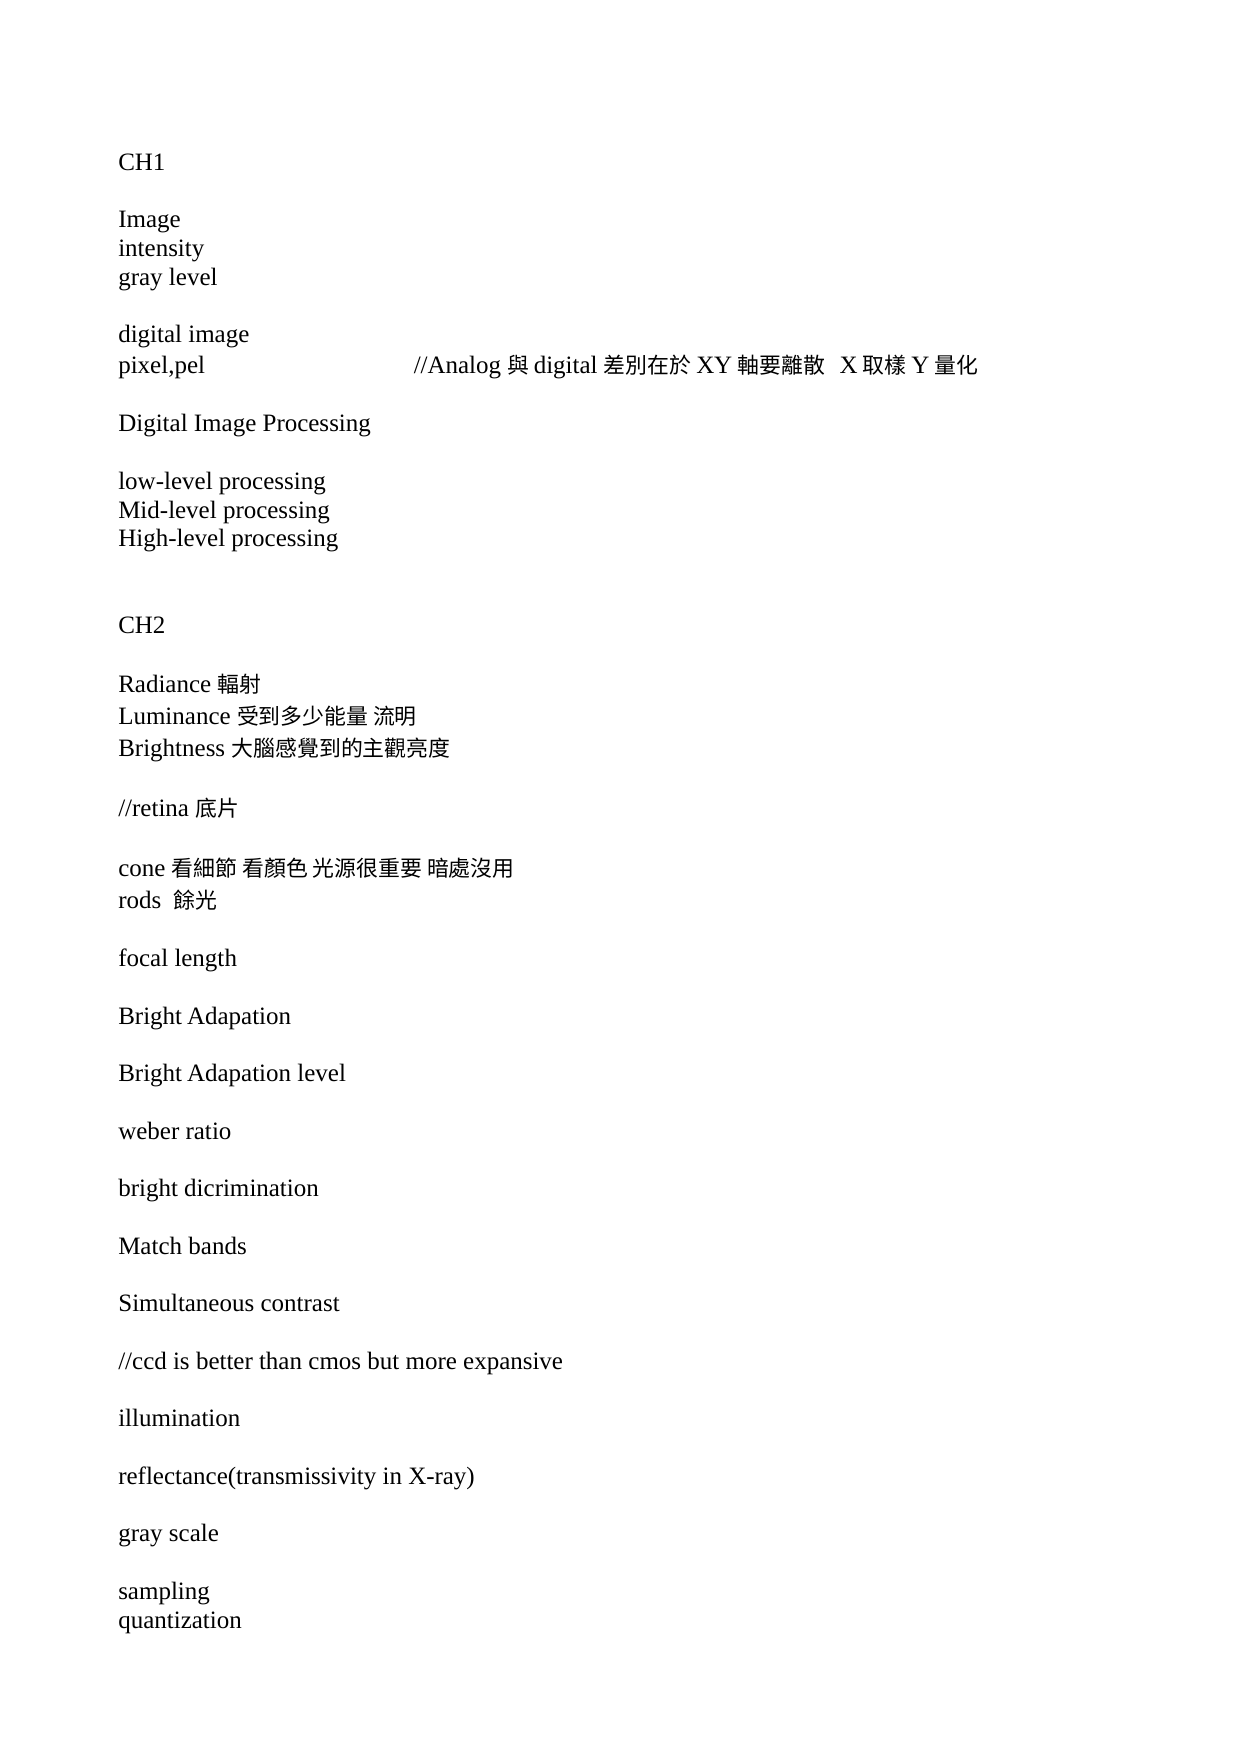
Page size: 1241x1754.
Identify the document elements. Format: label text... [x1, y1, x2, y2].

text Bright Adapation level [118, 1058, 1122, 1087]
text weber ratio [118, 1116, 1122, 1145]
text digital image [118, 319, 1122, 348]
text cone 看細節 看顏色 光源很重要 暗處沒用 [118, 851, 1122, 883]
text gray level [118, 262, 1122, 291]
text Image [118, 204, 1122, 233]
text Brightness 大腦感覺到的主觀亮度 [118, 731, 1122, 762]
text intensity [118, 233, 1122, 262]
text Luminance 受到多少能量 流明 [118, 699, 1122, 731]
text focal length [118, 943, 1122, 972]
text Radiance 輻射 [118, 667, 1122, 699]
text quantization [118, 1605, 1122, 1633]
text low-level processing [118, 466, 1122, 495]
text bright dicrimination [118, 1173, 1122, 1202]
text illumination [118, 1403, 1122, 1432]
text CH2 [118, 610, 1122, 638]
text sampling [118, 1576, 1122, 1605]
text //retina 底片 [118, 791, 1122, 823]
text Simultaneous contrast [118, 1288, 1122, 1317]
text High-level processing [118, 523, 1122, 552]
text Mid-level processing [118, 495, 1122, 523]
text //ccd is better than cmos but more expansive [118, 1346, 1122, 1375]
text pixel,pel //Analog 與digital 差別在於 XY軸要離散 X取樣 Y量化 [118, 348, 1122, 380]
text Match bands [118, 1231, 1122, 1260]
text Bright Adapation [118, 1001, 1122, 1030]
text Digital Image Processing [118, 408, 1122, 437]
text rods 餘光 [118, 883, 1122, 915]
text CH1 [118, 147, 1122, 176]
text reflectance(transmissivity in X-ray) [118, 1461, 1122, 1490]
text gray scale [118, 1518, 1122, 1547]
